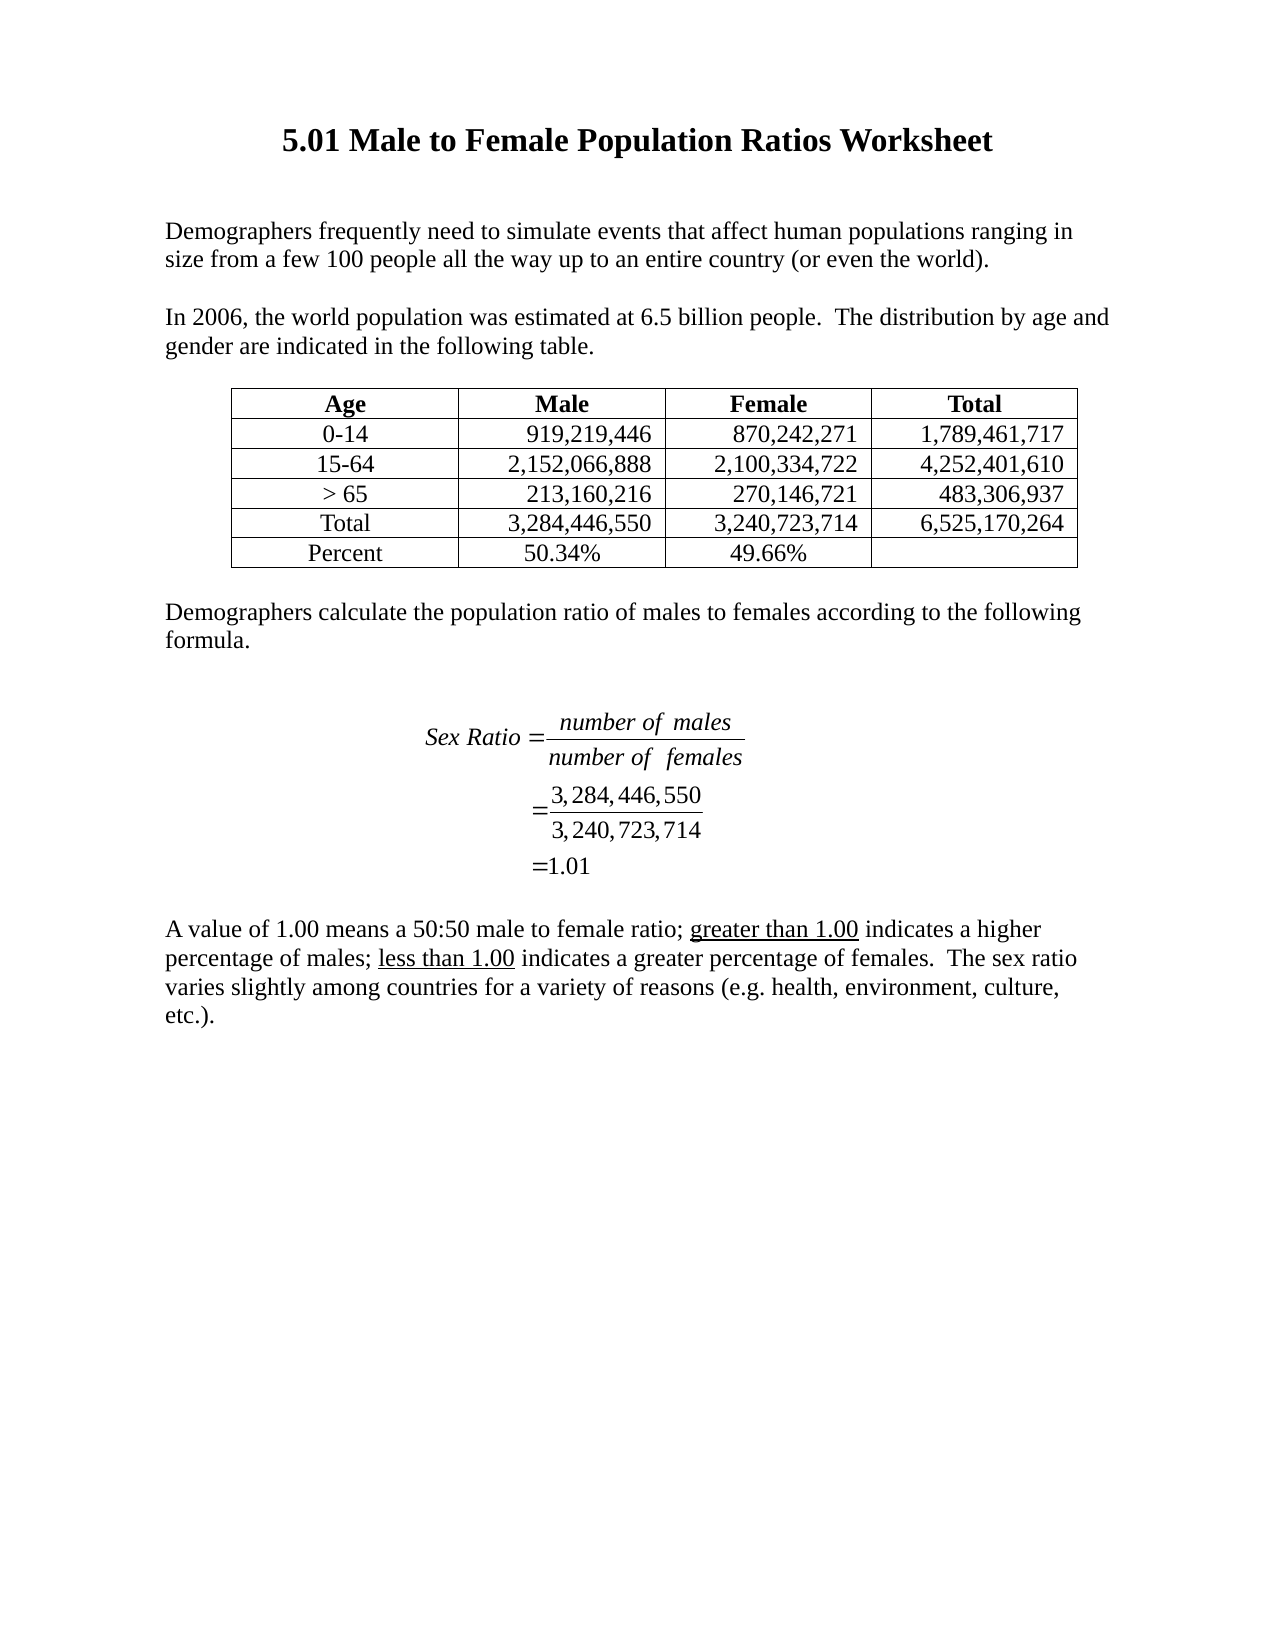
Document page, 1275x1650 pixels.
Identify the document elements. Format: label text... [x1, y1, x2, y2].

table_header Female [666, 389, 871, 418]
table_cell 4,252,401,610 [872, 449, 1077, 478]
table_cell 919,219,446 [459, 419, 665, 448]
text Demographers frequently need to simulate events that affect human populations ranging in size from a few 100 people all the way up to an entire country (or even the world). [165, 216, 1110, 273]
table_cell 1,789,461,717 [872, 419, 1077, 448]
table_header Total [872, 389, 1077, 418]
table_header Male [459, 389, 665, 418]
table_cell Total [232, 509, 458, 537]
table_cell 2,100,334,722 [666, 449, 871, 478]
table_cell 15-64 [232, 449, 458, 478]
table_cell 270,146,721 [666, 479, 871, 507]
text A value of 1.00 means a 50:50 male to female ratio; greater than 1.00 indicates a higher percentage of males; less than 1.00 indicates a greater percentage of females. The sex ratio varies slightly among countries for a variety of reasons (e.g. health, environment, culture, etc.). [165, 914, 1110, 1029]
table_cell 50.34% [459, 538, 665, 567]
table_cell 3,284,446,550 [459, 509, 665, 537]
table_cell Percent [232, 538, 458, 567]
table_cell 6,525,170,264 [872, 509, 1077, 537]
table_cell 213,160,216 [459, 479, 665, 507]
table_cell 3,240,723,714 [666, 509, 871, 537]
table_cell 49.66% [666, 538, 871, 567]
table_cell 0-14 [232, 419, 458, 448]
text Demographers calculate the population ratio of males to females according to the following formula. [165, 597, 1110, 654]
table_cell [872, 538, 1077, 567]
text In 2006, the world population was estimated at 6.5 billion people. The distribution by age and gender are indicated in the following table. [165, 302, 1110, 359]
text 5.01 Male to Female Population Ratios Worksheet [165, 120, 1110, 158]
table_cell > 65 [232, 479, 458, 507]
table_cell 483,306,937 [872, 479, 1077, 507]
table_cell 2,152,066,888 [459, 449, 665, 478]
table_cell 870,242,271 [666, 419, 871, 448]
table_header Age [232, 389, 458, 418]
